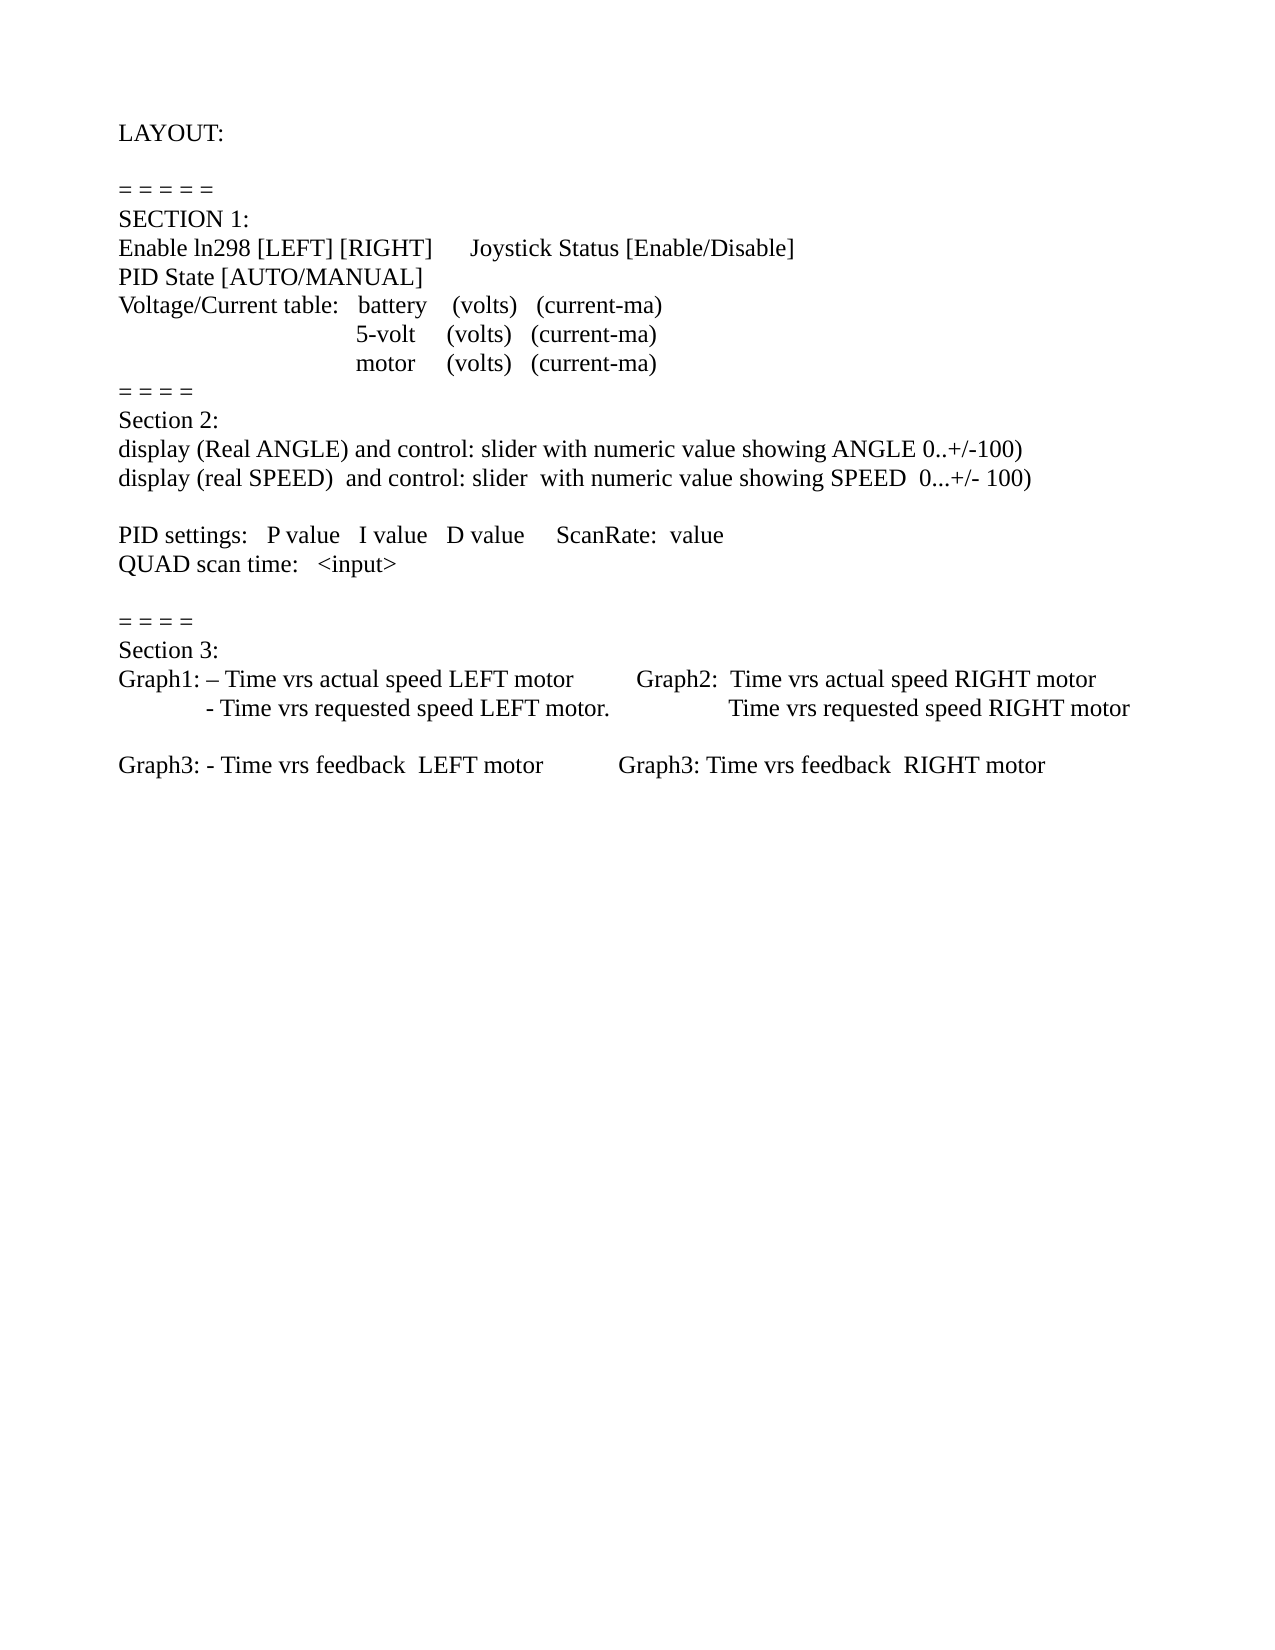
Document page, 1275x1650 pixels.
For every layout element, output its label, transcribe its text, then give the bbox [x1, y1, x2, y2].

text display (real SPEED) and control: slider with numeric value showing SPEED 0...+/- 100) [118, 463, 1157, 492]
text Graph1: – Time vrs actual speed LEFT motor Graph2: Time vrs actual speed RIGHT motor [118, 664, 1157, 693]
text Enable ln298 [LEFT] [RIGHT] Joystick Status [Enable/Disable] [118, 233, 1157, 262]
text PID settings: P value I value D value ScanRate: value [118, 521, 1157, 549]
text SECTION 1: [118, 204, 1157, 233]
text = = = = = [118, 176, 1157, 204]
text LAYOUT: [118, 118, 1157, 147]
text - Time vrs requested speed LEFT motor. Time vrs requested speed RIGHT motor [118, 693, 1157, 722]
text motor (volts) (current-ma) [118, 348, 1157, 377]
text Graph3: - Time vrs feedback LEFT motor Graph3: Time vrs feedback RIGHT motor [118, 751, 1157, 779]
text Voltage/Current table: battery (volts) (current-ma) [118, 291, 1157, 319]
text display (Real ANGLE) and control: slider with numeric value showing ANGLE 0..+/-100) [118, 434, 1157, 463]
text QUAD scan time: <input> [118, 549, 1157, 578]
text Section 2: [118, 406, 1157, 434]
text = = = = [118, 377, 1157, 406]
text 5-volt (volts) (current-ma) [118, 319, 1157, 348]
text Section 3: [118, 636, 1157, 664]
text = = = = [118, 607, 1157, 636]
text PID State [AUTO/MANUAL] [118, 262, 1157, 291]
